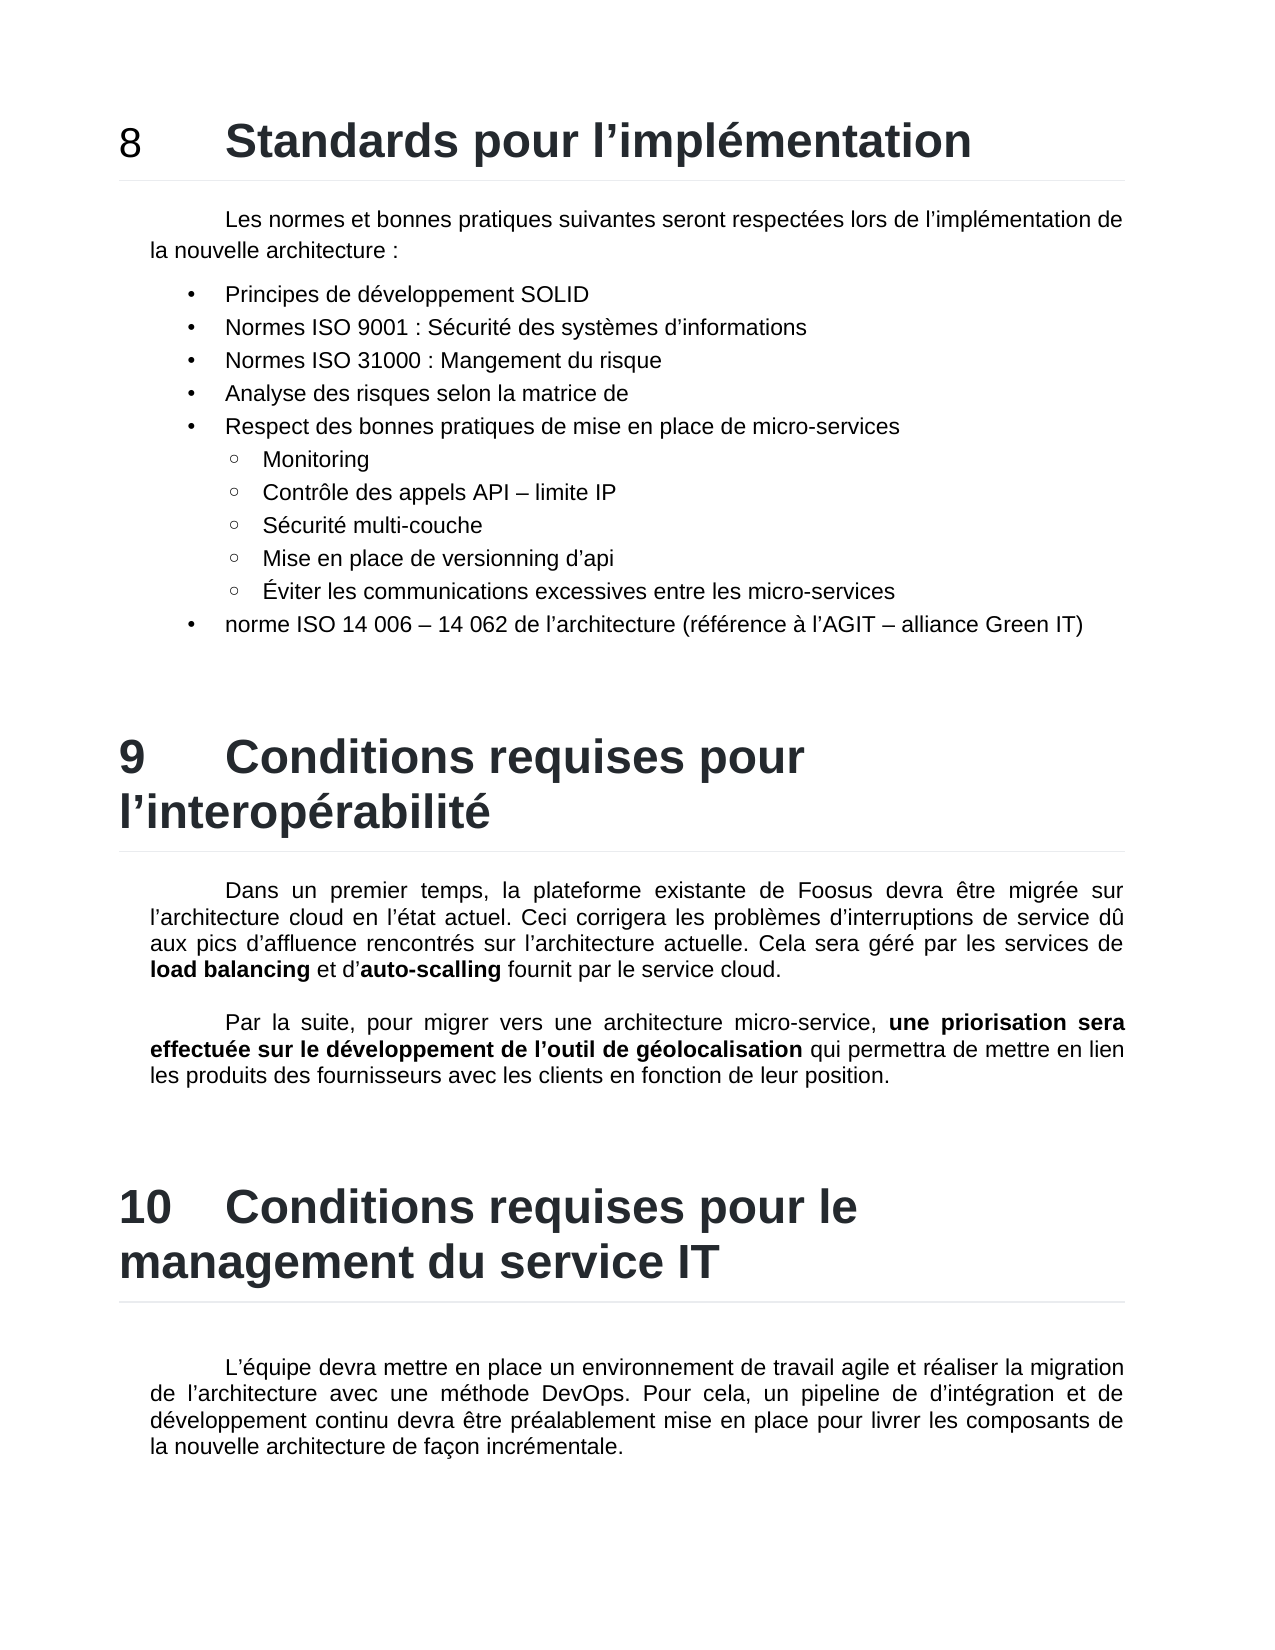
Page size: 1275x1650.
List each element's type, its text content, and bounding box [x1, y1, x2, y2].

list norme ISO 14 006 – 14 062 de l’architecture (référence à l’AGIT – alliance Green IT) [187, 611, 1125, 637]
list Monitoring [225, 446, 1125, 472]
subtitle Conditions requises pour le management du service IT [119, 1178, 1125, 1301]
list Principes de développement SOLID [187, 281, 1125, 308]
list Contrôle des appels API – limite IP [225, 479, 1125, 505]
subtitle Standards pour l’implémentation [119, 112, 1125, 180]
list Mise en place de versionning d’api [225, 545, 1125, 571]
list Normes ISO 31000 : Mangement du risque [187, 347, 1125, 373]
text L’équipe devra mettre en place un environnement de travail agile et réaliser la migration de l’architecture avec une méthode DevOps. Pour cela, un pipeline de d’intégration et de développement continu devra être préalablement mise en place pour livrer les composants de la nouvelle architecture de façon incrémentale. [150, 1354, 1125, 1459]
list Respect des bonnes pratiques de mise en place de micro-services [187, 413, 1125, 439]
list Éviter les communications excessives entre les micro-services [225, 578, 1125, 604]
text Les normes et bonnes pratiques suivantes seront respectées lors de l’implémentation de la nouvelle architecture : [150, 206, 1125, 263]
text Dans un premier temps, la plateforme existante de Foosus devra être migrée sur l’architecture cloud en l’état actuel. Ceci corrigera les problèmes d’interruptions de service dû aux pics d’affluence rencontrés sur l’architecture actuelle. Cela sera géré par les services de load balancing et d’auto-scalling fournit par le service cloud. [150, 877, 1125, 983]
text Par la suite, pour migrer vers une architecture micro-service, une priorisation sera effectuée sur le développement de l’outil de géolocalisation qui permettra de mettre en lien les produits des fournisseurs avec les clients en fonction de leur position. [150, 1009, 1125, 1088]
list Analyse des risques selon la matrice de [187, 380, 1125, 406]
list Sécurité multi-couche [225, 512, 1125, 538]
subtitle Conditions requises pour l’interopérabilité [119, 728, 1125, 851]
list Normes ISO 9001 : Sécurité des systèmes d’informations [187, 314, 1125, 341]
